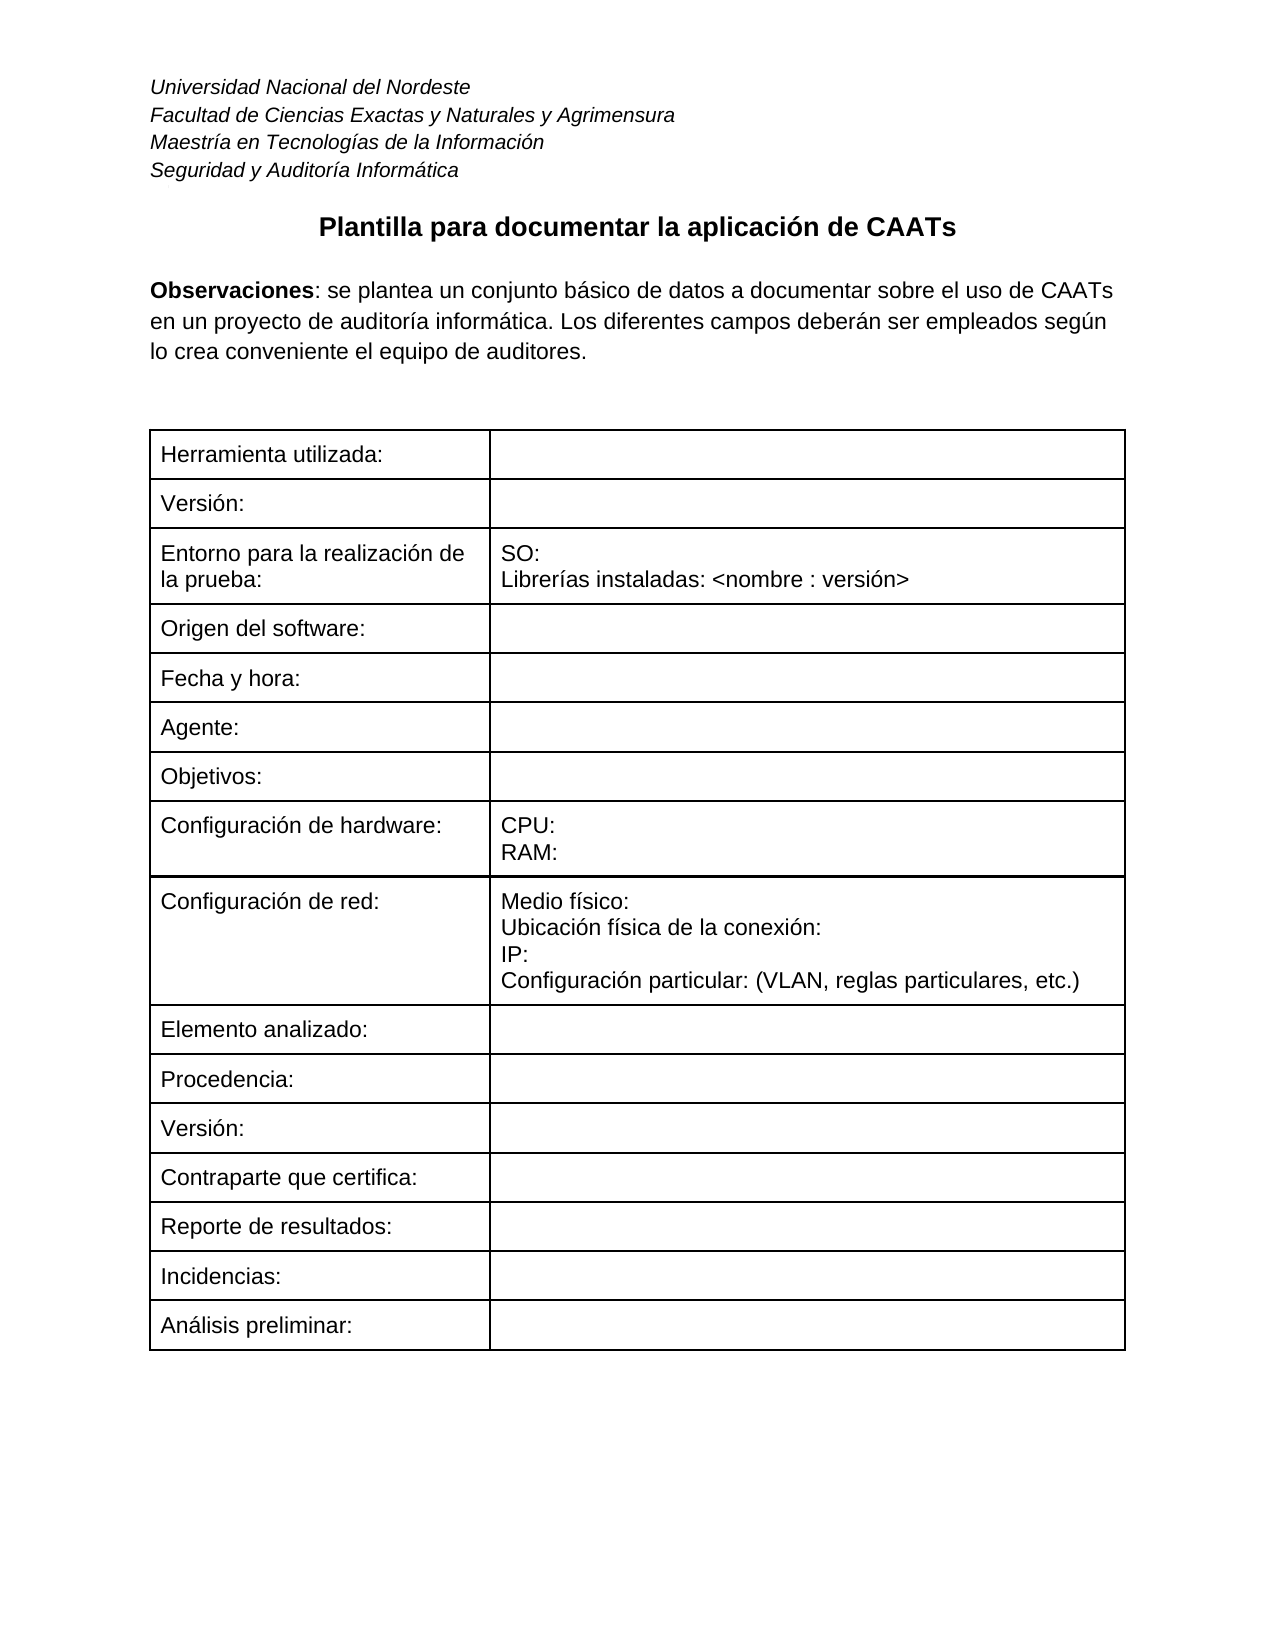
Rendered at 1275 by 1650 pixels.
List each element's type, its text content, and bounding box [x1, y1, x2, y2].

table_cell Objetivos: [151, 753, 489, 800]
table_cell Medio físico: Ubicación física de la conexión: IP: Configuración particular: (VLAN, reglas particulares, etc.) [491, 878, 1124, 1004]
text Observaciones: se plantea un conjunto básico de datos a documentar sobre el uso de CAATs en un proyecto de auditoría informática. Los diferentes campos deberán ser empleados según lo crea conveniente el equipo de auditores. [150, 277, 1125, 364]
table_cell Agente: [151, 703, 489, 751]
table_cell Elemento analizado: [151, 1006, 489, 1053]
table_cell [491, 1055, 1124, 1102]
text Plantilla para documentar la aplicación de CAATs [150, 211, 1125, 243]
table_cell Origen del software: [151, 605, 489, 652]
table_header [491, 431, 1124, 478]
table_cell Procedencia: [151, 1055, 489, 1102]
table_cell Versión: [151, 480, 489, 527]
table_cell Configuración de hardware: [151, 802, 489, 875]
table_cell Versión: [151, 1104, 489, 1152]
table_cell [491, 654, 1124, 701]
table_cell [491, 1154, 1124, 1201]
table_cell SO: Librerías instaladas: <nombre : versión> [491, 529, 1124, 603]
table_cell [491, 605, 1124, 652]
table_cell Incidencias: [151, 1252, 489, 1299]
table_cell Configuración de red: [151, 878, 489, 1004]
table_cell [491, 1104, 1124, 1152]
table_cell Reporte de resultados: [151, 1203, 489, 1250]
table_cell [491, 1301, 1124, 1349]
table_cell [491, 1203, 1124, 1250]
table_cell [491, 480, 1124, 527]
table_cell Contraparte que certifica: [151, 1154, 489, 1201]
table_cell [491, 753, 1124, 800]
table_cell CPU: RAM: [491, 802, 1124, 875]
table_cell [491, 1252, 1124, 1299]
table_cell Fecha y hora: [151, 654, 489, 701]
table_cell Entorno para la realización de la prueba: [151, 529, 489, 603]
table_cell Análisis preliminar: [151, 1301, 489, 1349]
table_header Herramienta utilizada: [151, 431, 489, 478]
table_cell [491, 703, 1124, 751]
table_cell [491, 1006, 1124, 1053]
